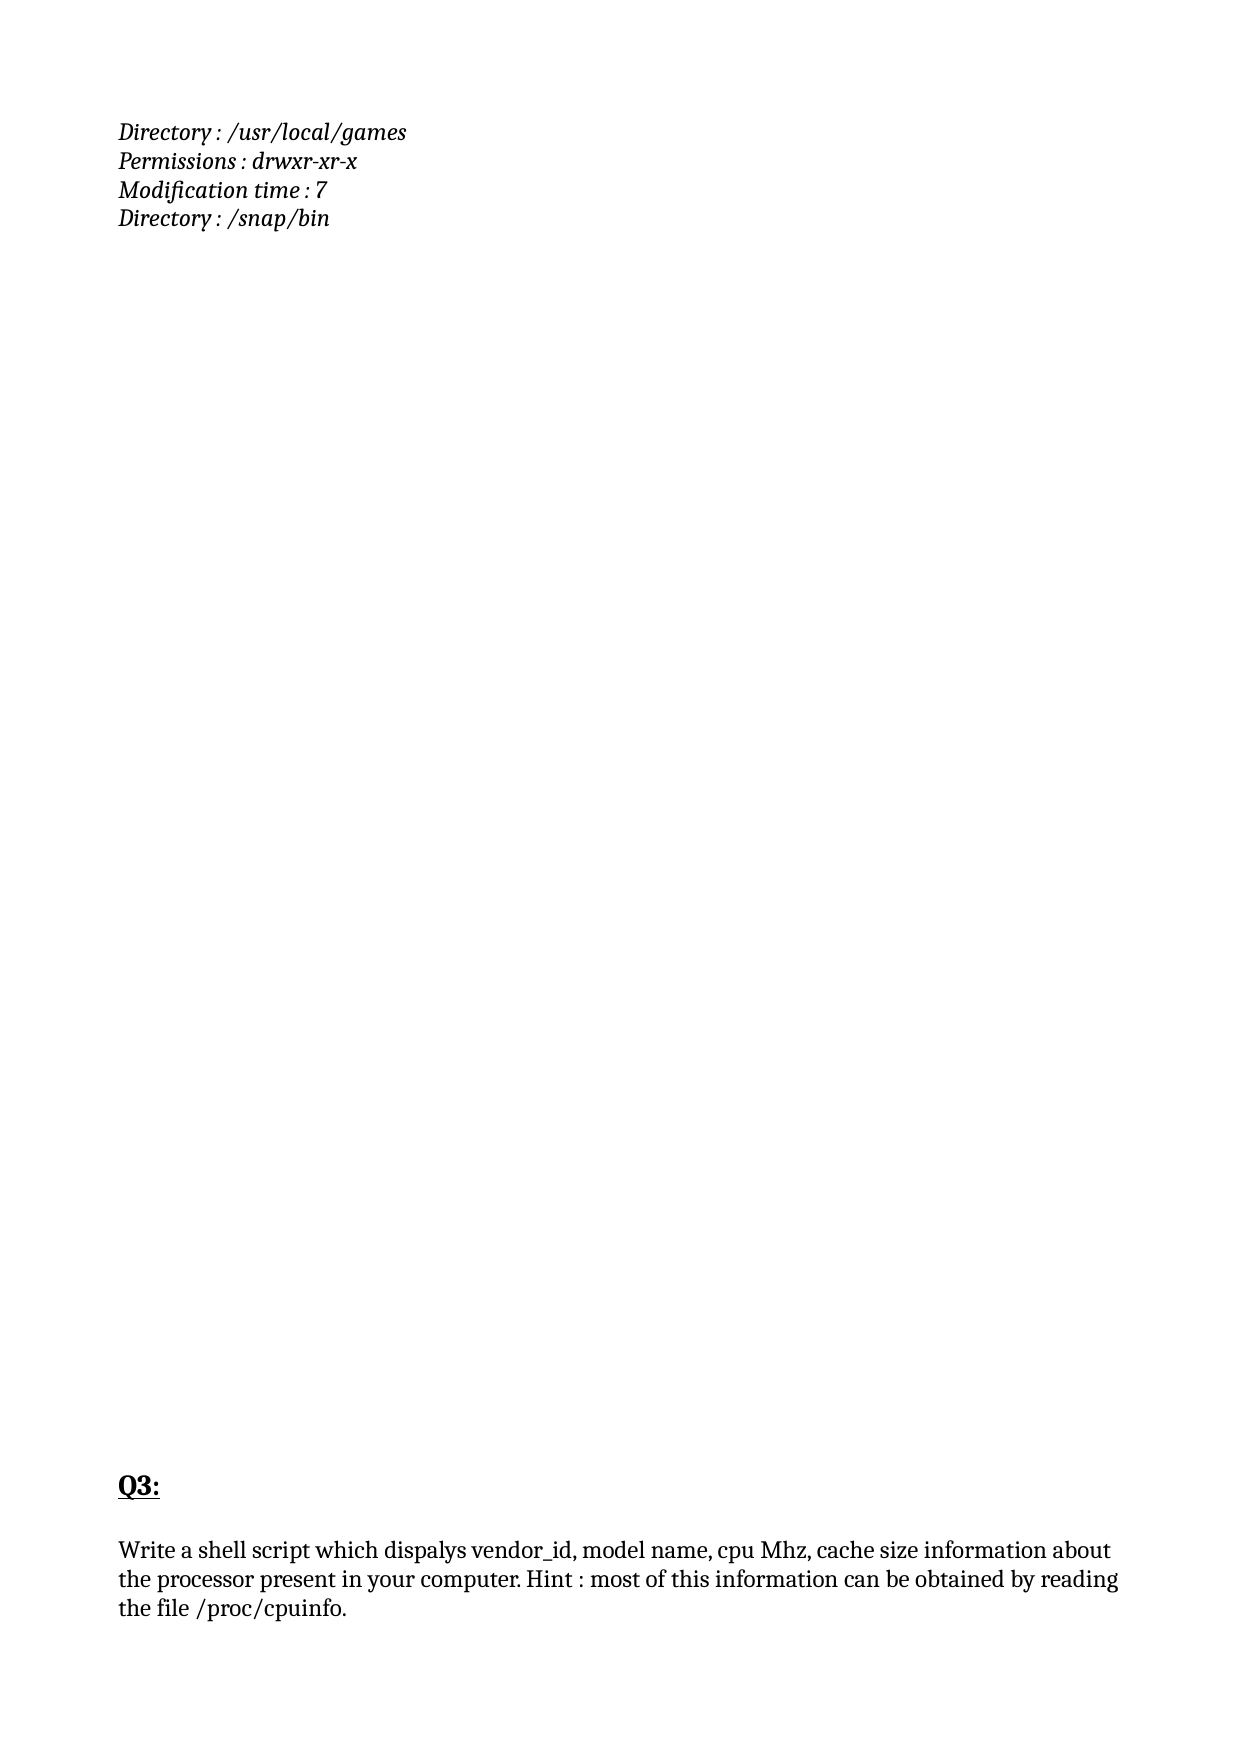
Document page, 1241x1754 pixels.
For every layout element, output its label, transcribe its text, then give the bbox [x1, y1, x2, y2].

text Modification time : 7 [118, 176, 1122, 204]
text Directory : /usr/local/games [118, 118, 1122, 147]
text Q3: [118, 1469, 1122, 1503]
text Directory : /snap/bin [118, 204, 1122, 233]
text Write a shell script which dispalys vendor_id, model name, cpu Mhz, cache size information about the processor present in your computer. Hint : most of this information can be obtained by reading the file /proc/cpuinfo. [118, 1536, 1122, 1623]
text Permissions : drwxr-xr-x [118, 147, 1122, 176]
